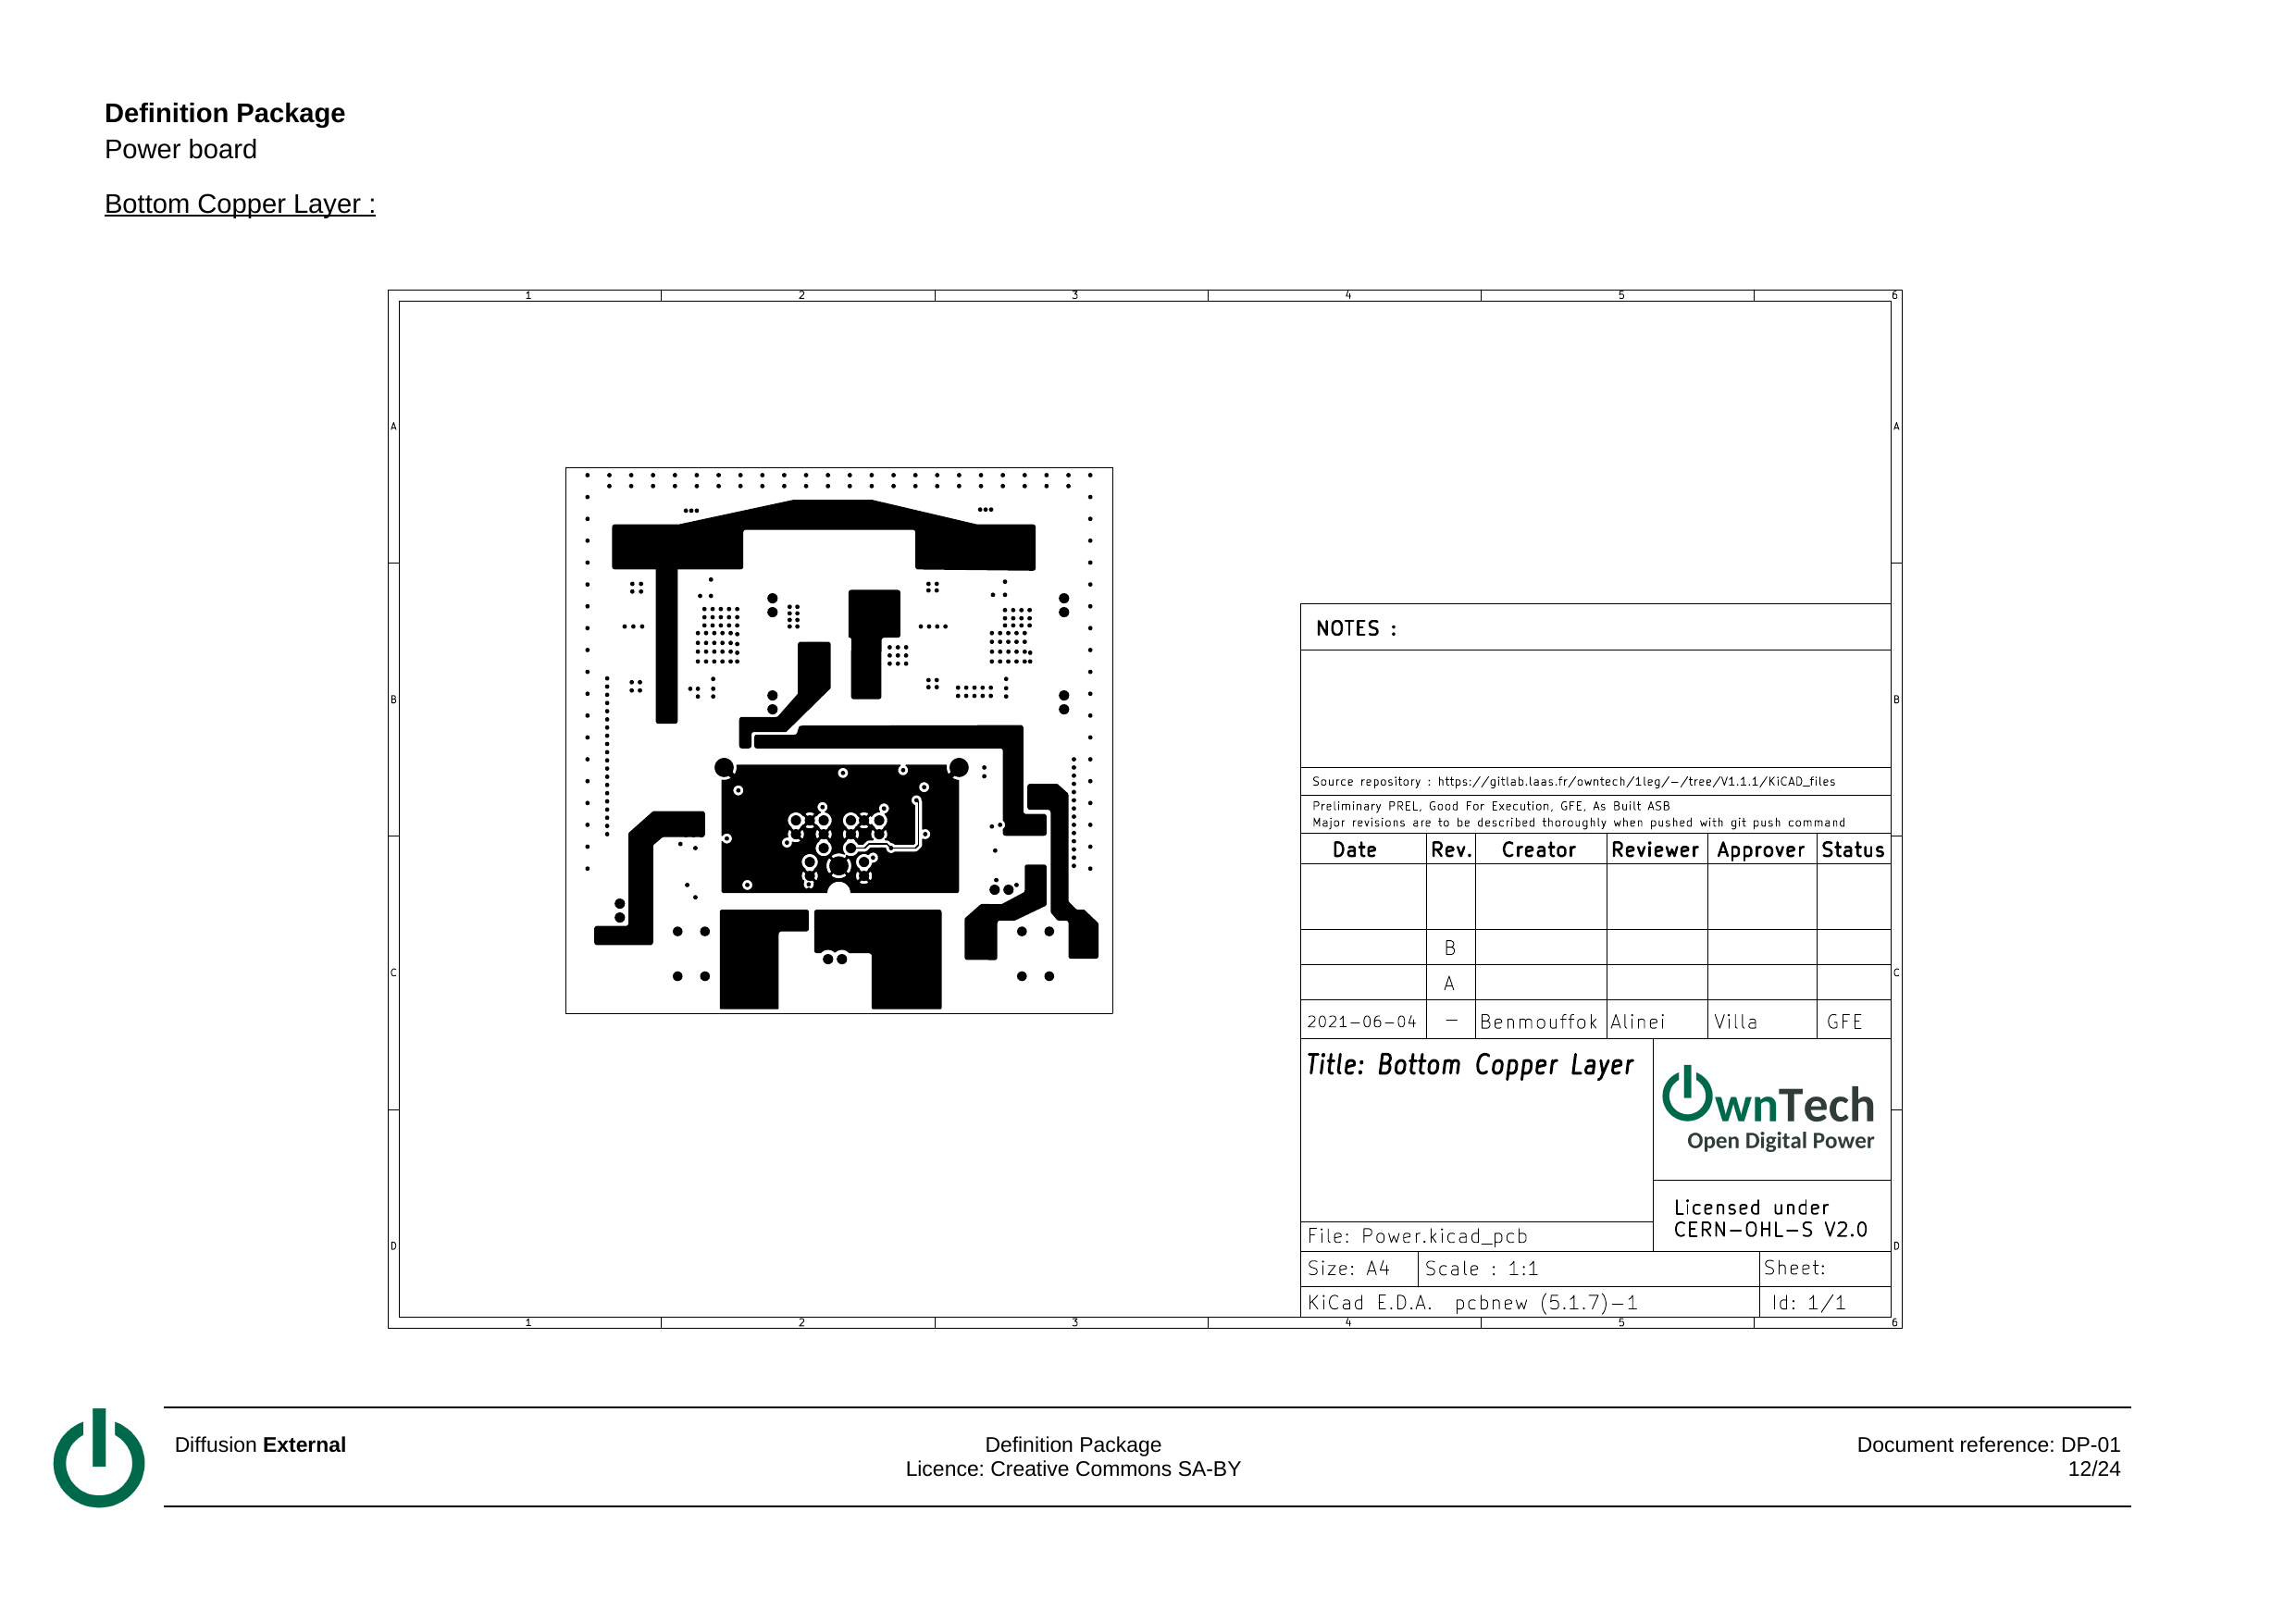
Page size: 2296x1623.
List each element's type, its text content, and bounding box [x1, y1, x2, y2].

subtitle Bottom Copper Layer : [376, 188, 2191, 219]
picture [51, 1405, 56, 1510]
